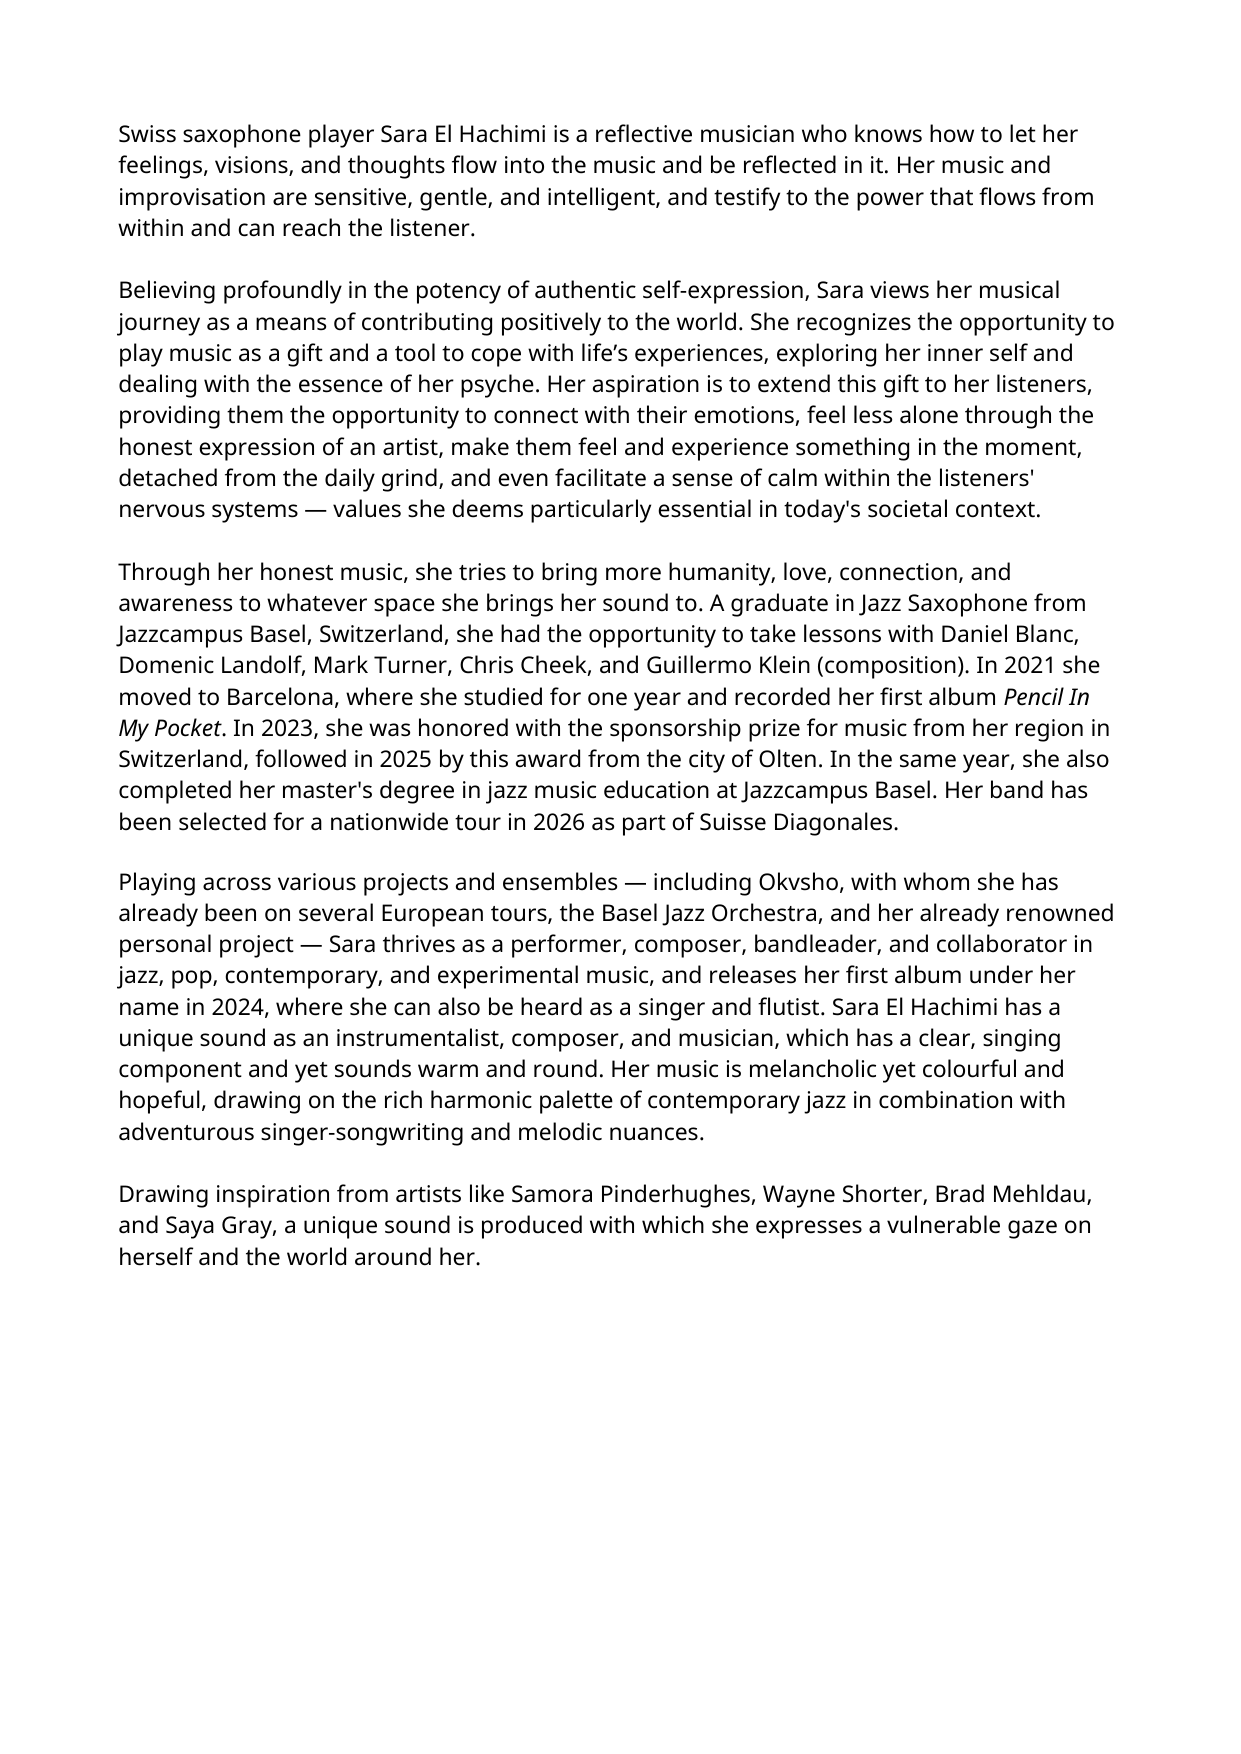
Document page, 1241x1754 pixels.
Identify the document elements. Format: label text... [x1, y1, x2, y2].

text Playing across various projects and ensembles — including Okvsho, with whom she has already been on several European tours, the Basel Jazz Orchestra, and her already renowned personal project — Sara thrives as a performer, composer, bandleader, and collaborator in jazz, pop, contemporary, and experimental music, and releases her first album under her name in 2024, where she can also be heard as a singer and flutist. Sara El Hachimi has a unique sound as an instrumentalist, composer, and musician, which has a clear, singing component and yet sounds warm and round. Her music is melancholic yet colourful and hopeful, drawing on the rich harmonic palette of contemporary jazz in combination with adventurous singer-songwriting and melodic nuances. [118, 866, 1122, 1147]
text Believing profoundly in the potency of authentic self-expression, Sara views her musical journey as a means of contributing positively to the world. She recognizes the opportunity to play music as a gift and a tool to cope with life’s experiences, exploring her inner self and dealing with the essence of her psyche. Her aspiration is to extend this gift to her listeners, providing them the opportunity to connect with their emotions, feel less alone through the honest expression of an artist, make them feel and experience something in the moment, detached from the daily grind, and even facilitate a sense of calm within the listeners' nervous systems — values she deems particularly essential in today's societal context. [118, 274, 1122, 524]
text Through her honest music, she tries to bring more humanity, love, connection, and awareness to whatever space she brings her sound to. A graduate in Jazz Saxophone from Jazzcampus Basel, Switzerland, she had the opportunity to take lessons with Daniel Blanc, Domenic Landolf, Mark Turner, Chris Cheek, and Guillermo Klein (composition). In 2021 she moved to Barcelona, where she studied for one year and recorded her first album Pencil In My Pocket. In 2023, she was honored with the sponsorship prize for music from her region in Switzerland, followed in 2025 by this award from the city of Olten. In the same year, she also completed her master's degree in jazz music education at Jazzcampus Basel. Her band has been selected for a nationwide tour in 2026 as part of Suisse Diagonales. [118, 556, 1122, 837]
text Drawing inspiration from artists like Samora Pinderhughes, Wayne Shorter, Brad Mehldau, and Saya Gray, a unique sound is produced with which she expresses a vulnerable gaze on herself and the world around her. [118, 1178, 1122, 1272]
text Swiss saxophone player Sara El Hachimi is a reflective musician who knows how to let her feelings, visions, and thoughts flow into the music and be reflected in it. Her music and improvisation are sensitive, gentle, and intelligent, and testify to the power that flows from within and can reach the listener. [118, 118, 1122, 243]
